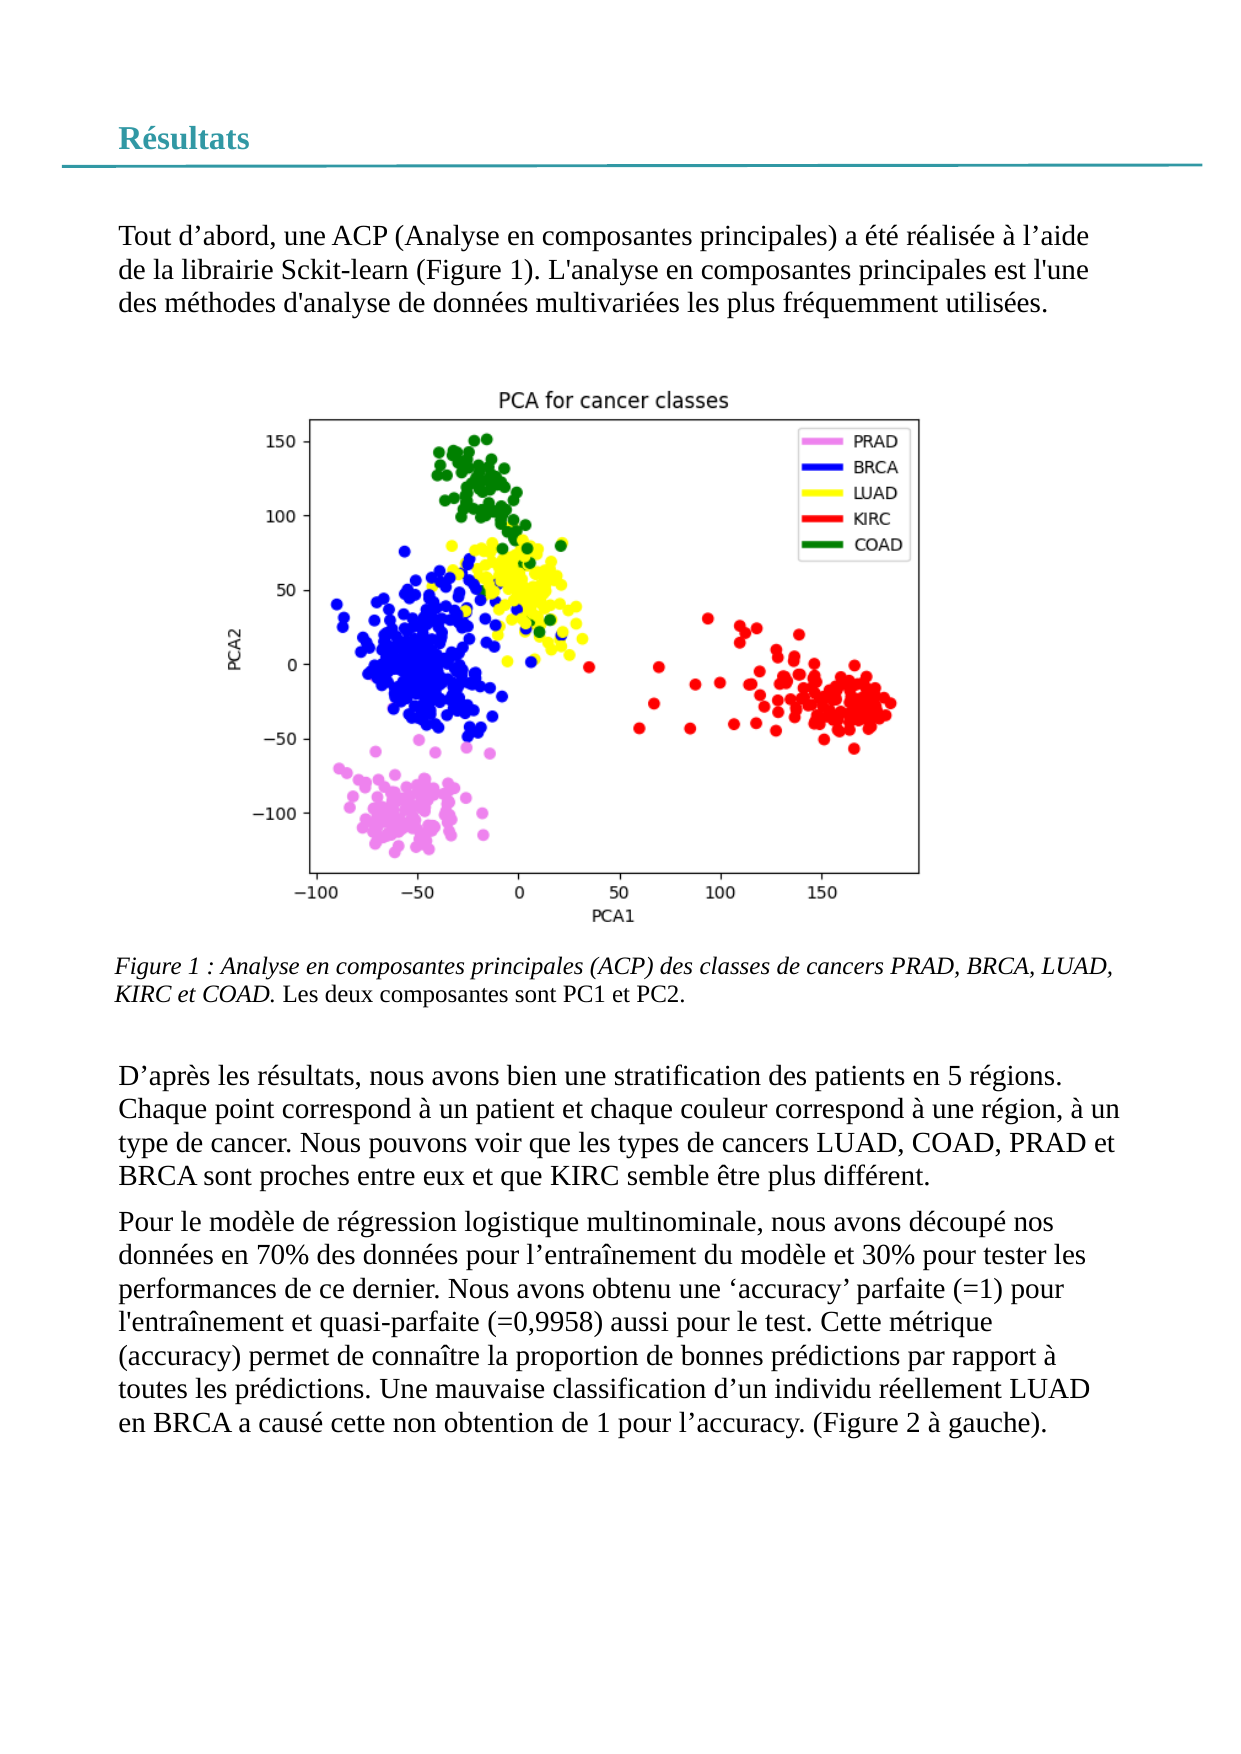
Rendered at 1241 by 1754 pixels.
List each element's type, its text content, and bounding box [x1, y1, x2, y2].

picture [211, 349, 997, 938]
text D’après les résultats, nous avons bien une stratification des patients en 5 régions. Chaque point correspond à un patient et chaque couleur correspond à une région, à un type de cancer. Nous pouvons voir que les types de cancers LUAD, COAD, PRAD et BRCA sont proches entre eux et que KIRC semble être plus différent. [118, 1058, 1122, 1192]
text Pour le modèle de régression logistique multinominale, nous avons découpé nos données en 70% des données pour l’entraînement du modèle et 30% pour tester les performances de ce dernier. Nous avons obtenu une ‘accuracy’ parfaite (=1) pour l'entraînement et quasi-parfaite (=0,9958) aussi pour le test. Cette métrique (accuracy) permet de connaître la proportion de bonnes prédictions par rapport à toutes les prédictions. Une mauvaise classification d’un individu réellement LUAD en BRCA a causé cette non obtention de 1 pour l’accuracy. (Figure 2 à gauche). [118, 1204, 1122, 1438]
text Tout d’abord, une ACP (Analyse en composantes principales) a été réalisée à l’aide de la librairie Sckit-learn (Figure 1). L'analyse en composantes principales est l'une des méthodes d'analyse de données multivariées les plus fréquemment utilisées. [118, 218, 1122, 319]
text Résultats [118, 118, 1122, 156]
